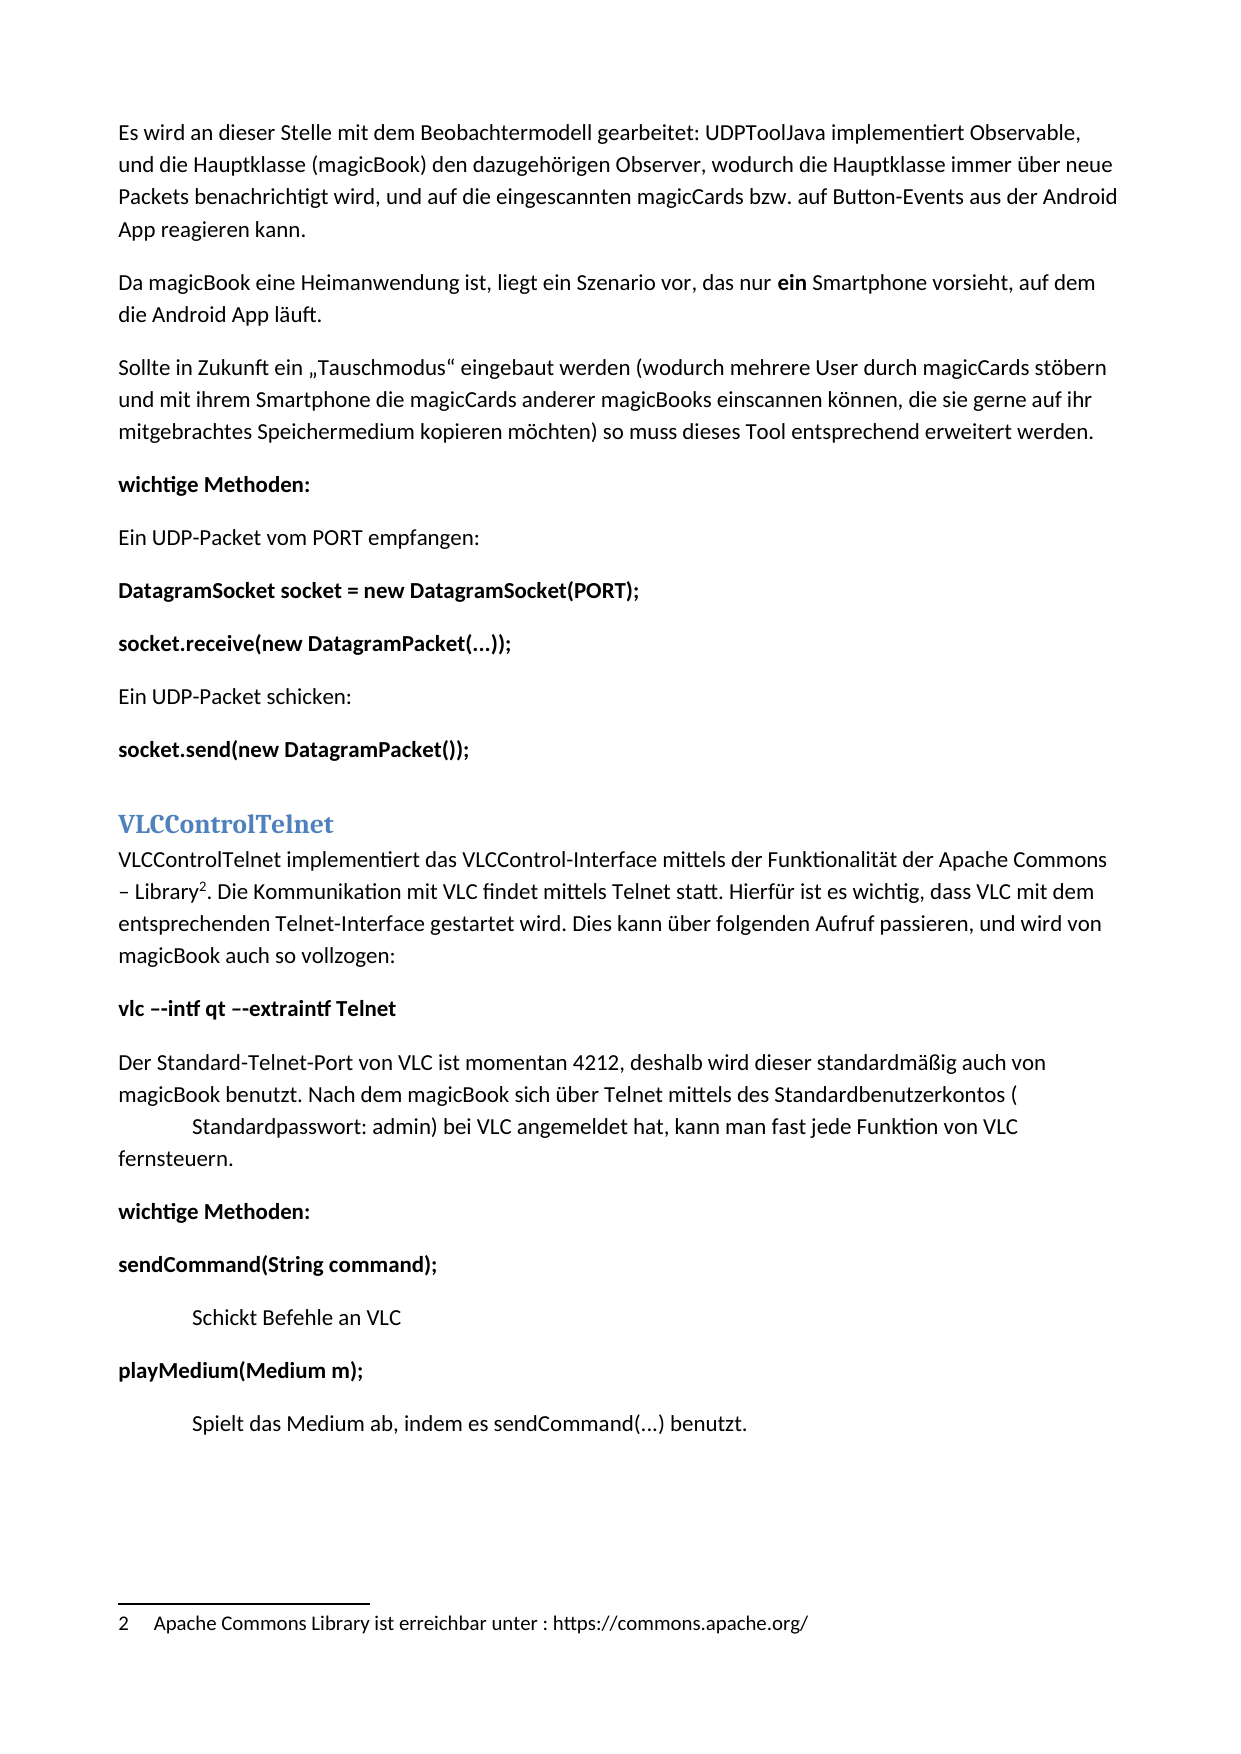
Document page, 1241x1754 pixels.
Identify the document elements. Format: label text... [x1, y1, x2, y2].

text Spielt das Medium ab, indem es sendCommand(...) benutzt. [118, 1409, 1122, 1437]
text Da magicBook eine Heimanwendung ist, liegt ein Szenario vor, das nur ein Smartphone vorsieht, auf dem die Android App läuft. [118, 268, 1122, 328]
text vlc –-intf qt –-extraintf Telnet [118, 994, 1122, 1023]
text sendCommand(String command); [118, 1250, 1122, 1278]
text DatagramSocket socket = new DatagramSocket(PORT); [118, 576, 1122, 604]
text socket.receive(new DatagramPacket(...)); [118, 629, 1122, 657]
text Sollte in Zukunft ein „Tauschmodus“ eingebaut werden (wodurch mehrere User durch magicCards stöbern und mit ihrem Smartphone die magicCards anderer magicBooks einscannen können, die sie gerne auf ihr mitgebrachtes Speichermedium kopieren möchten) so muss dieses Tool entsprechend erweitert werden. [118, 353, 1122, 445]
text wichtige Methoden: [118, 1197, 1122, 1225]
text wichtige Methoden: [118, 470, 1122, 498]
text Der Standard-Telnet-Port von VLC ist momentan 4212, deshalb wird dieser standardmäßig auch von magicBook benutzt. Nach dem magicBook sich über Telnet mittels des Standardbenutzerkontos ( Standardpasswort: admin) bei VLC angemeldet hat, kann man fast jede Funktion von VLC fernsteuern. [118, 1048, 1122, 1172]
text VLCControlTelnet implementiert das VLCControl-Interface mittels der Funktionalität der Apache Commons – Library. Die Kommunikation mit VLC findet mittels Telnet statt. Hierfür ist es wichtig, dass VLC mit dem entsprechenden Telnet-Interface gestartet wird. Dies kann über folgenden Aufruf passieren, und wird von magicBook auch so vollzogen: [118, 845, 1122, 969]
text Ein UDP-Packet vom PORT empfangen: [118, 523, 1122, 551]
text Schickt Befehle an VLC [118, 1303, 1122, 1331]
text Ein UDP-Packet schicken: [118, 682, 1122, 710]
text socket.send(new DatagramPacket()); [118, 735, 1122, 763]
subtitle VLCControlTelnet [118, 809, 1122, 840]
text Apache Commons Library ist erreichbar unter : https://commons.apache.org/ [118, 1610, 1122, 1636]
text playMedium(Medium m); [118, 1356, 1122, 1384]
text Es wird an dieser Stelle mit dem Beobachtermodell gearbeitet: UDPToolJava implementiert Observable, und die Hauptklasse (magicBook) den dazugehörigen Observer, wodurch die Hauptklasse immer über neue Packets benachrichtigt wird, und auf die eingescannten magicCards bzw. auf Button-Events aus der Android App reagieren kann. [118, 118, 1122, 243]
